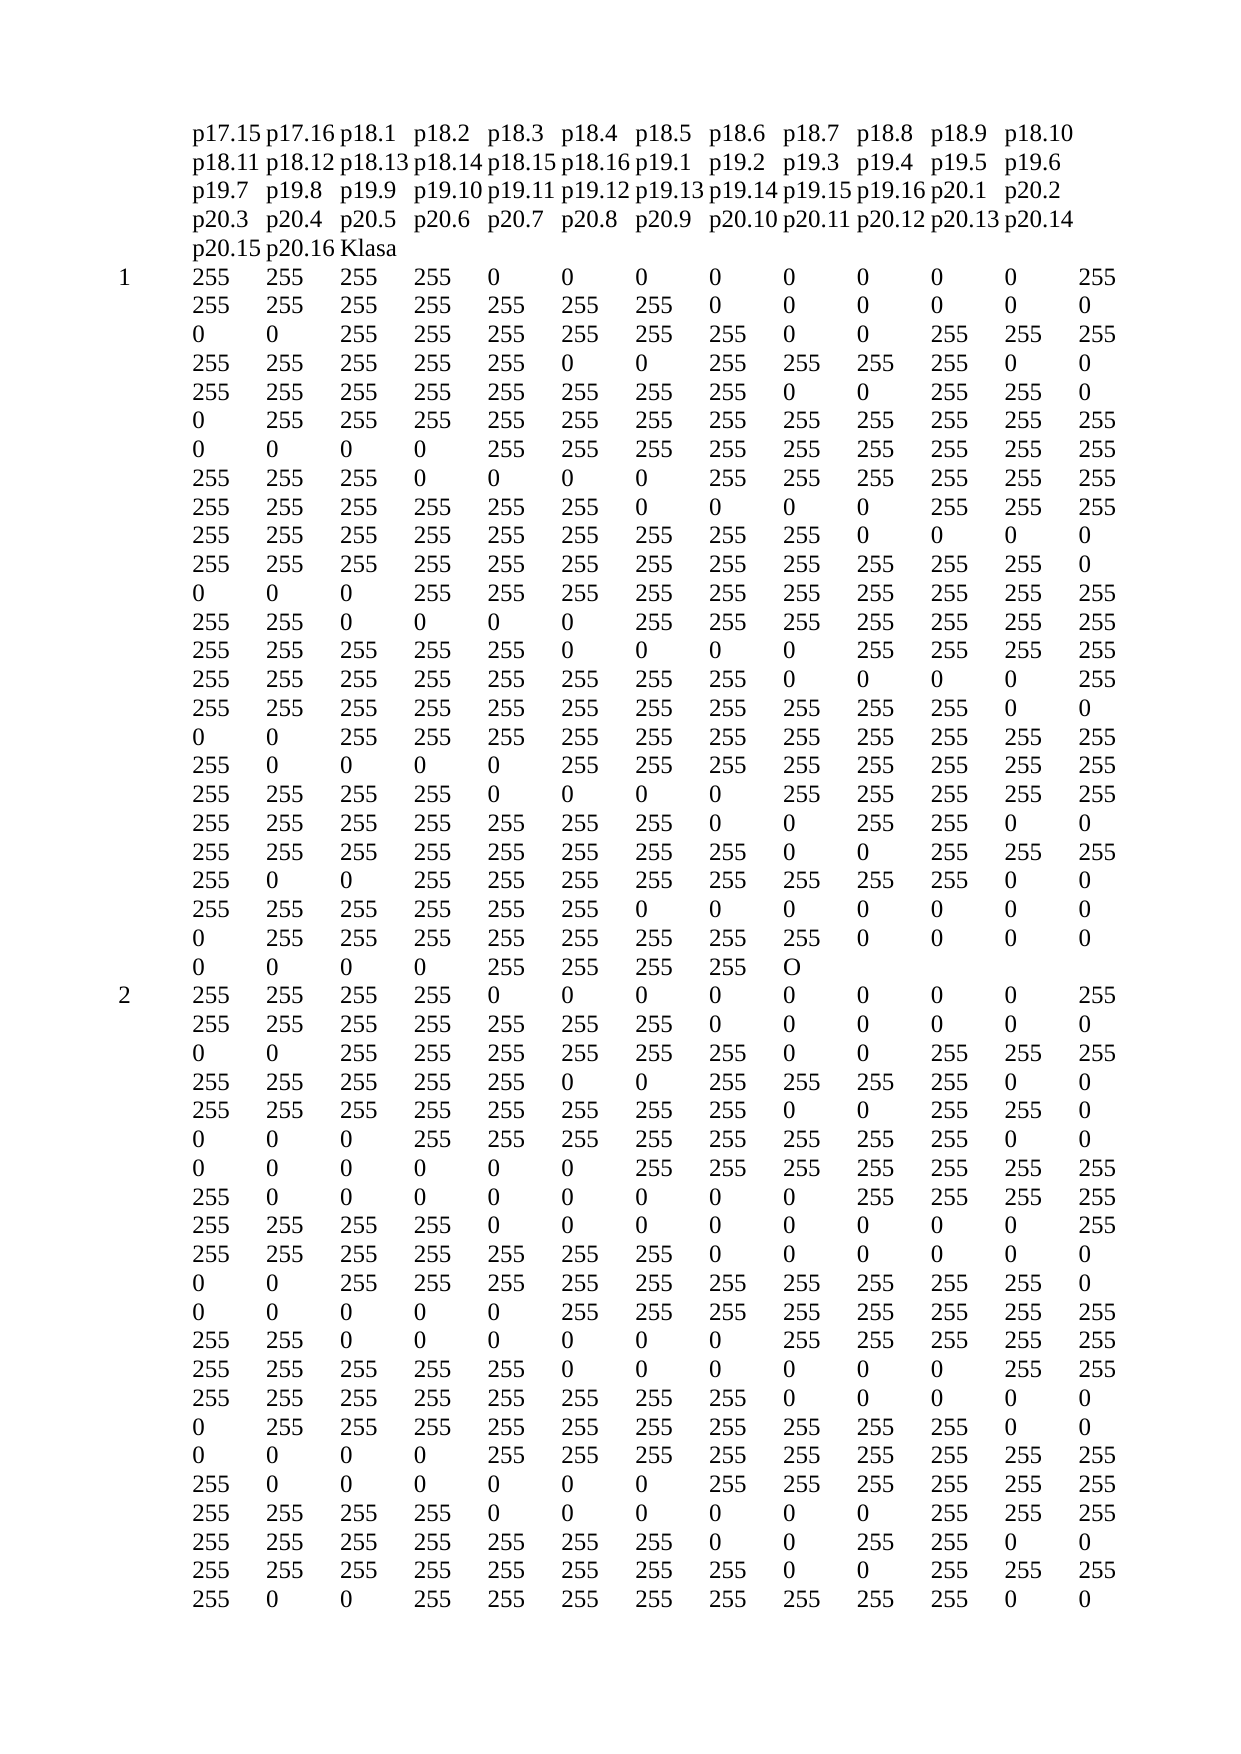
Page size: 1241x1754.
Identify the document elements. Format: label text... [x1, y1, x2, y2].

text 2 255 255 255 255 0 0 0 0 0 0 0 0 255 255 255 255 255 255 255 255 0 0 0 0 0 0 0 0 255 255 255 255 255 255 0 0 255 255 255 255 255 255 255 255 0 0 255 255 255 255 0 0 255 255 255 255 255 255 255 255 0 0 255 255 0 0 0 0 255 255 255 255 255 255 255 255 0 0 0 0 0 0 0 0 255 255 255 255 255 255 255 255 0 0 0 0 0 0 0 0 255 255 255 255 255 255 255 255 0 0 0 0 0 0 0 0 255 255 255 255 255 255 255 255 0 0 0 0 0 0 0 0 255 255 255 255 255 255 255 255 255 255 0 0 0 0 0 0 255 255 255 255 255 255 255 255 255 255 0 0 0 0 0 0 255 255 255 255 255 255 255 255 255 255 0 0 0 0 0 0 255 255 255 255 255 255 255 255 255 255 0 0 0 0 0 0 255 255 255 255 255 255 255 255 255 255 0 0 0 0 0 0 255 255 255 255 255 255 255 255 255 255 0 0 0 0 0 0 255 255 255 255 255 255 255 255 255 255 0 0 0 0 0 0 255 255 255 255 255 255 255 255 255 255 0 0 255 255 0 0 255 255 255 255 255 255 255 255 0 0 255 255 255 255 0 0 255 255 255 255 255 255 255 255 0 0 [118, 981, 1122, 1613]
text 1 255 255 255 255 0 0 0 0 0 0 0 0 255 255 255 255 255 255 255 255 0 0 0 0 0 0 0 0 255 255 255 255 255 255 0 0 255 255 255 255 255 255 255 255 0 0 255 255 255 255 0 0 255 255 255 255 255 255 255 255 0 0 255 255 0 0 255 255 255 255 255 255 255 255 255 255 255 255 0 0 0 0 255 255 255 255 255 255 255 255 255 255 255 255 0 0 0 0 255 255 255 255 255 255 255 255 255 255 255 255 0 0 0 0 255 255 255 255 255 255 255 255 255 255 255 255 0 0 0 0 255 255 255 255 255 255 255 255 255 255 255 255 0 0 0 0 255 255 255 255 255 255 255 255 255 255 255 255 0 0 0 0 255 255 255 255 255 255 255 255 255 255 255 255 0 0 0 0 255 255 255 255 255 255 255 255 255 255 255 255 0 0 0 0 255 255 255 255 255 255 255 255 255 255 255 255 0 0 0 0 255 255 255 255 255 255 255 255 255 255 255 255 0 0 0 0 255 255 255 255 255 255 255 255 255 255 255 255 0 0 0 0 255 255 255 255 255 255 255 255 255 255 255 255 0 0 255 255 0 0 255 255 255 255 255 255 255 255 0 0 255 255 255 255 0 0 255 255 255 255 255 255 255 255 0 0 255 255 255 255 255 255 0 0 0 0 0 0 0 0 255 255 255 255 255 255 255 255 0 0 0 0 0 0 0 0 255 255 255 255 O [118, 262, 1122, 981]
text p17.15 p17.16 p18.1 p18.2 p18.3 p18.4 p18.5 p18.6 p18.7 p18.8 p18.9 p18.10 p18.11 p18.12 p18.13 p18.14 p18.15 p18.16 p19.1 p19.2 p19.3 p19.4 p19.5 p19.6 p19.7 p19.8 p19.9 p19.10 p19.11 p19.12 p19.13 p19.14 p19.15 p19.16 p20.1 p20.2 p20.3 p20.4 p20.5 p20.6 p20.7 p20.8 p20.9 p20.10 p20.11 p20.12 p20.13 p20.14 p20.15 p20.16 Klasa [118, 118, 1122, 262]
